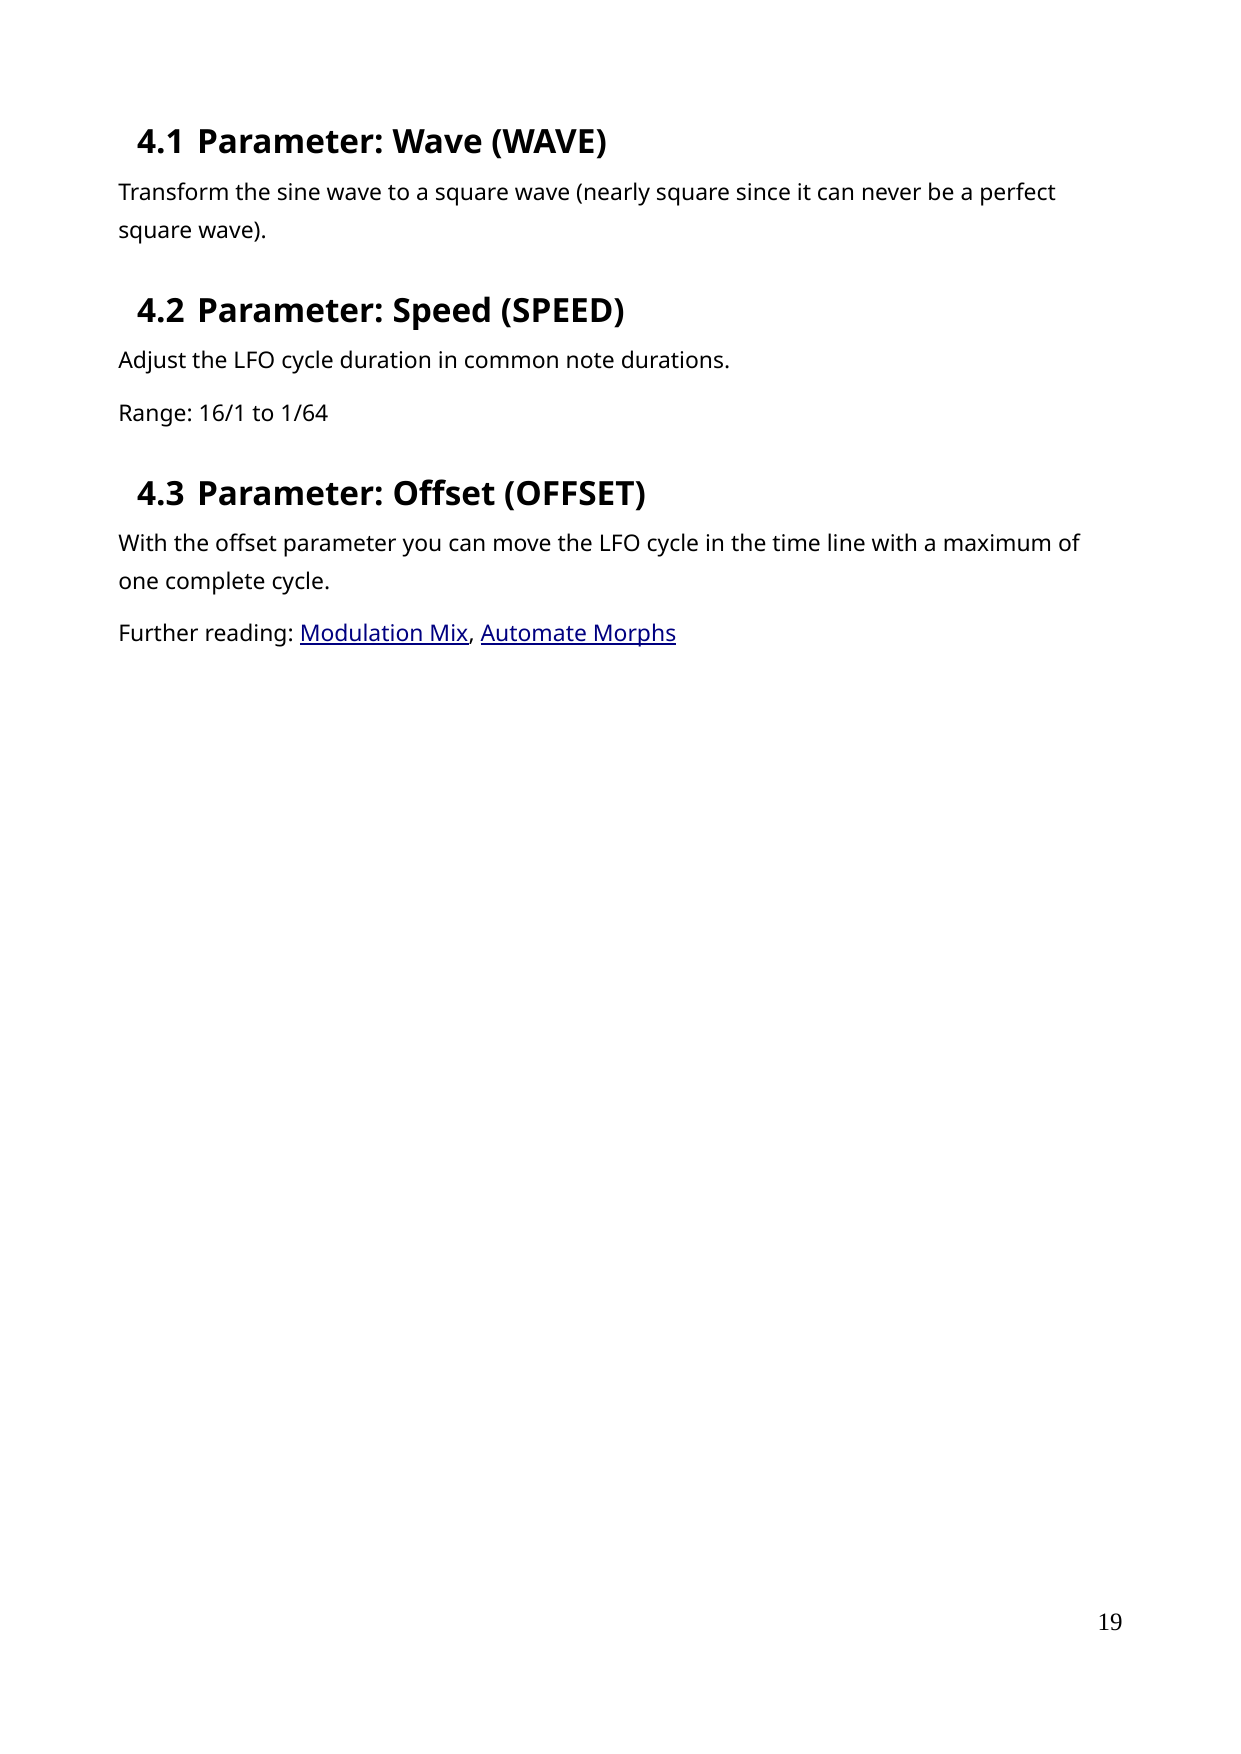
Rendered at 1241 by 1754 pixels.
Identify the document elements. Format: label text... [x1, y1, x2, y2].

text Range: 16/1 to 1/64 [118, 396, 1122, 428]
subtitle Parameter: Offset (OFFSET) [137, 469, 1122, 515]
text Further reading: Modulation Mix, Automate Morphs [118, 617, 1122, 648]
text Transform the sine wave to a square wave (nearly square since it can never be a perfect square wave). [118, 176, 1122, 245]
text Adjust the LFO cycle duration in common note durations. [118, 344, 1122, 376]
subtitle Parameter: Speed (SPEED) [137, 286, 1122, 332]
subtitle Parameter: Wave (WAVE) [137, 118, 1122, 163]
text With the offset parameter you can move the LFO cycle in the time line with a maximum of one complete cycle. [118, 527, 1122, 596]
